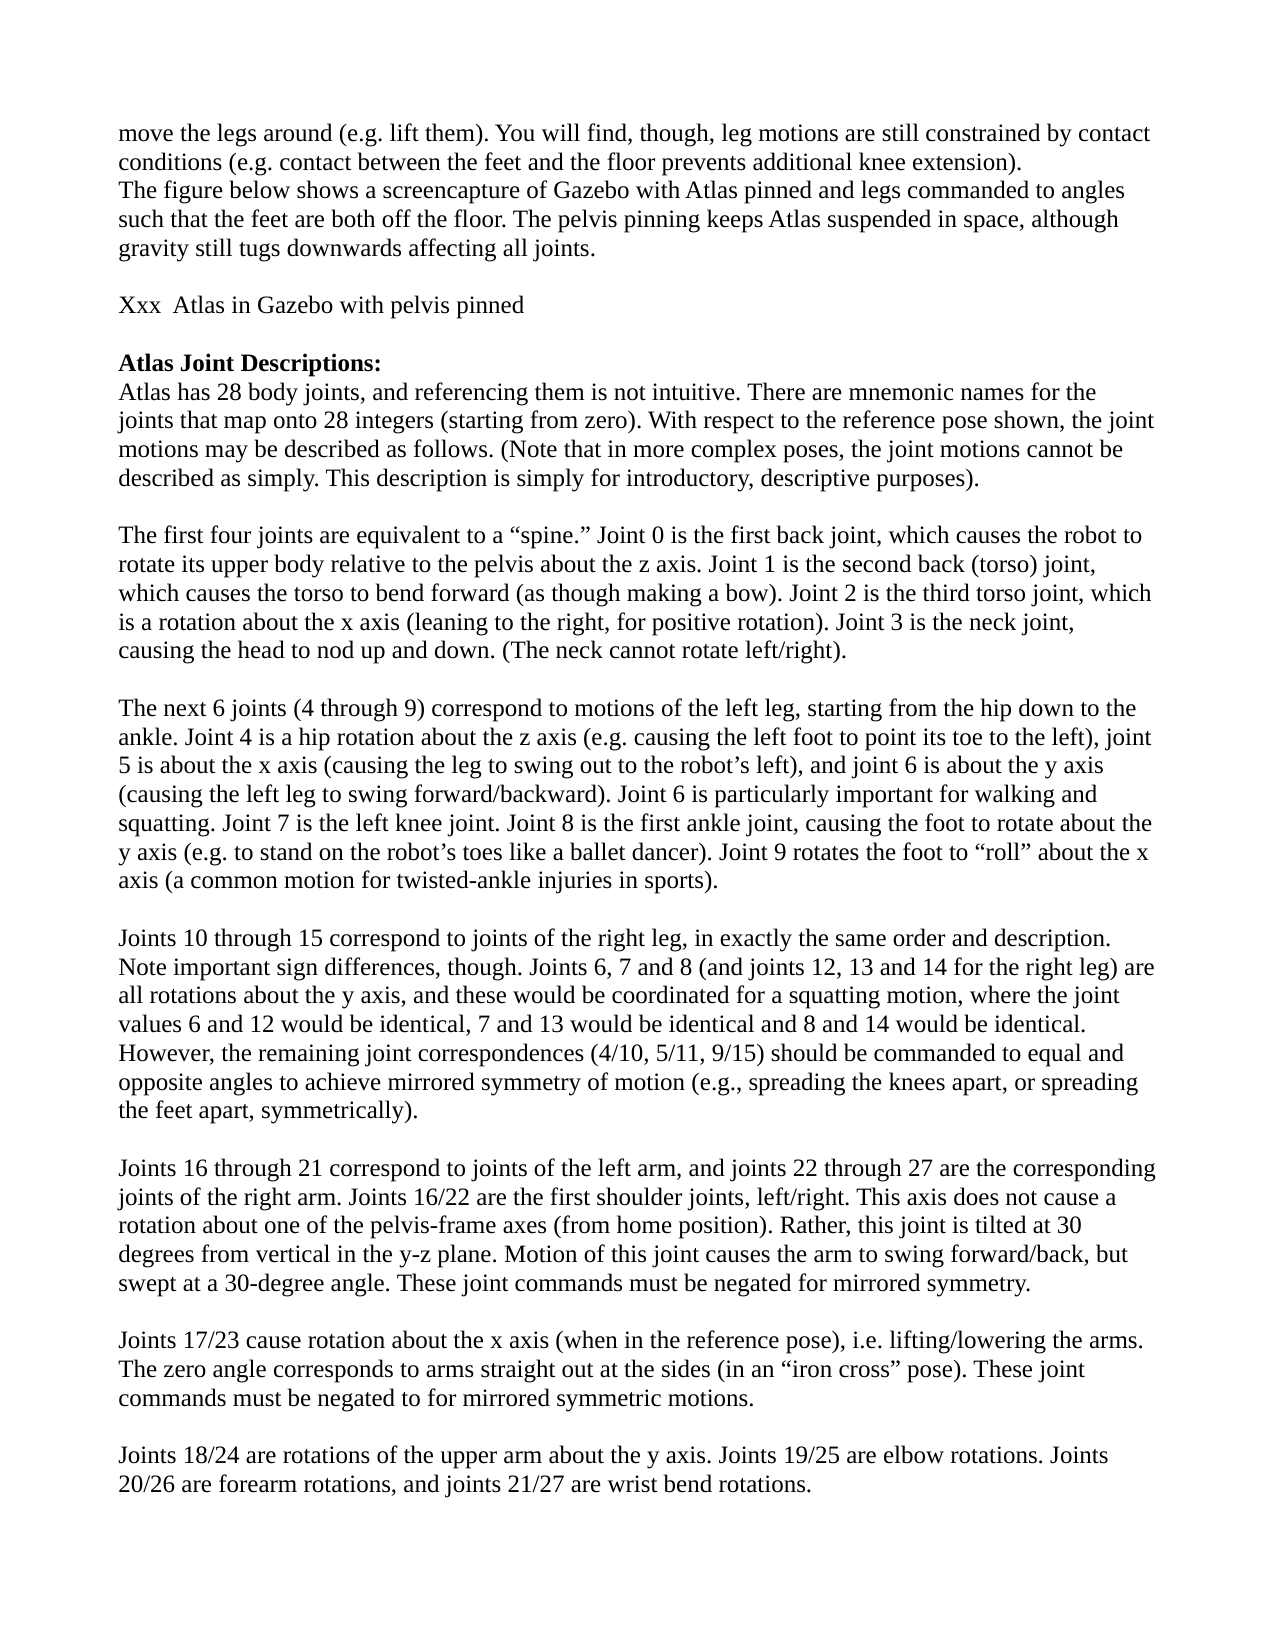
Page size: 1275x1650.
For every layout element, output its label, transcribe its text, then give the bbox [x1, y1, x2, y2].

text rotate its upper body relative to the pelvis about the z axis. Joint 1 is the second back (torso) joint, which causes the torso to bend forward (as though making a bow). Joint 2 is the third torso joint, which is a rotation about the x axis (leaning to the right, for positive rotation). Joint 3 is the neck joint, causing the head to nod up and down. (The neck cannot rotate left/right). [118, 549, 1157, 664]
text Joints 16 through 21 correspond to joints of the left arm, and joints 22 through 27 are the corresponding [118, 1153, 1157, 1182]
text The figure below shows a screencapture of Gazebo with Atlas pinned and legs commanded to angles such that the feet are both off the floor. The pelvis pinning keeps Atlas suspended in space, although gravity still tugs downwards affecting all joints. [118, 176, 1157, 262]
text Joints 18/24 are rotations of the upper arm about the y axis. Joints 19/25 are elbow rotations. Joints 20/26 are forearm rotations, and joints 21/27 are wrist bend rotations. [118, 1441, 1157, 1498]
text Joints 17/23 cause rotation about the x axis (when in the reference pose), i.e. lifting/lowering the arms. The zero angle corresponds to arms straight out at the sides (in an “iron cross” pose). These joint commands must be negated to for mirrored symmetric motions. [118, 1326, 1157, 1412]
text The first four joints are equivalent to a “spine.” Joint 0 is the first back joint, which causes the robot to [118, 521, 1157, 549]
text Atlas Joint Descriptions: [118, 348, 1157, 377]
text described as simply. This description is simply for introductory, descriptive purposes). [118, 463, 1157, 492]
text Joints 10 through 15 correspond to joints of the right leg, in exactly the same order and description. Note important sign differences, though. Joints 6, 7 and 8 (and joints 12, 13 and 14 for the right leg) are all rotations about the y axis, and these would be coordinated for a squatting motion, where the joint values 6 and 12 would be identical, 7 and 13 would be identical and 8 and 14 would be identical. However, the remaining joint correspondences (4/10, 5/11, 9/15) should be commanded to equal and opposite angles to achieve mirrored symmetry of motion (e.g., spreading the knees apart, or spreading the feet apart, symmetrically). [118, 923, 1157, 1124]
text joints of the right arm. Joints 16/22 are the first shoulder joints, left/right. This axis does not cause a [118, 1182, 1157, 1211]
text move the legs around (e.g. lift them). You will find, though, leg motions are still constrained by contact [118, 118, 1157, 147]
text rotation about one of the pelvis-frame axes (from home position). Rather, this joint is tilted at 30 degrees from vertical in the y-z plane. Motion of this joint causes the arm to swing forward/back, but swept at a 30-degree angle. These joint commands must be negated for mirrored symmetry. [118, 1211, 1157, 1297]
text The next 6 joints (4 through 9) correspond to motions of the left leg, starting from the hip down to the [118, 693, 1157, 722]
text Xxx Atlas in Gazebo with pelvis pinned [118, 291, 1157, 319]
text motions may be described as follows. (Note that in more complex poses, the joint motions cannot be [118, 434, 1157, 463]
text Atlas has 28 body joints, and referencing them is not intuitive. There are mnemonic names for the joints that map onto 28 integers (starting from zero). With respect to the reference pose shown, the joint [118, 377, 1157, 434]
text ankle. Joint 4 is a hip rotation about the z axis (e.g. causing the left foot to point its toe to the left), joint 5 is about the x axis (causing the leg to swing out to the robot’s left), and joint 6 is about the y axis (causing the left leg to swing forward/backward). Joint 6 is particularly important for walking and squatting. Joint 7 is the left knee joint. Joint 8 is the first ankle joint, causing the foot to rotate about the y axis (e.g. to stand on the robot’s toes like a ballet dancer). Joint 9 rotates the foot to “roll” about the x axis (a common motion for twisted-ankle injuries in sports). [118, 722, 1157, 894]
text conditions (e.g. contact between the feet and the floor prevents additional knee extension). [118, 147, 1157, 176]
